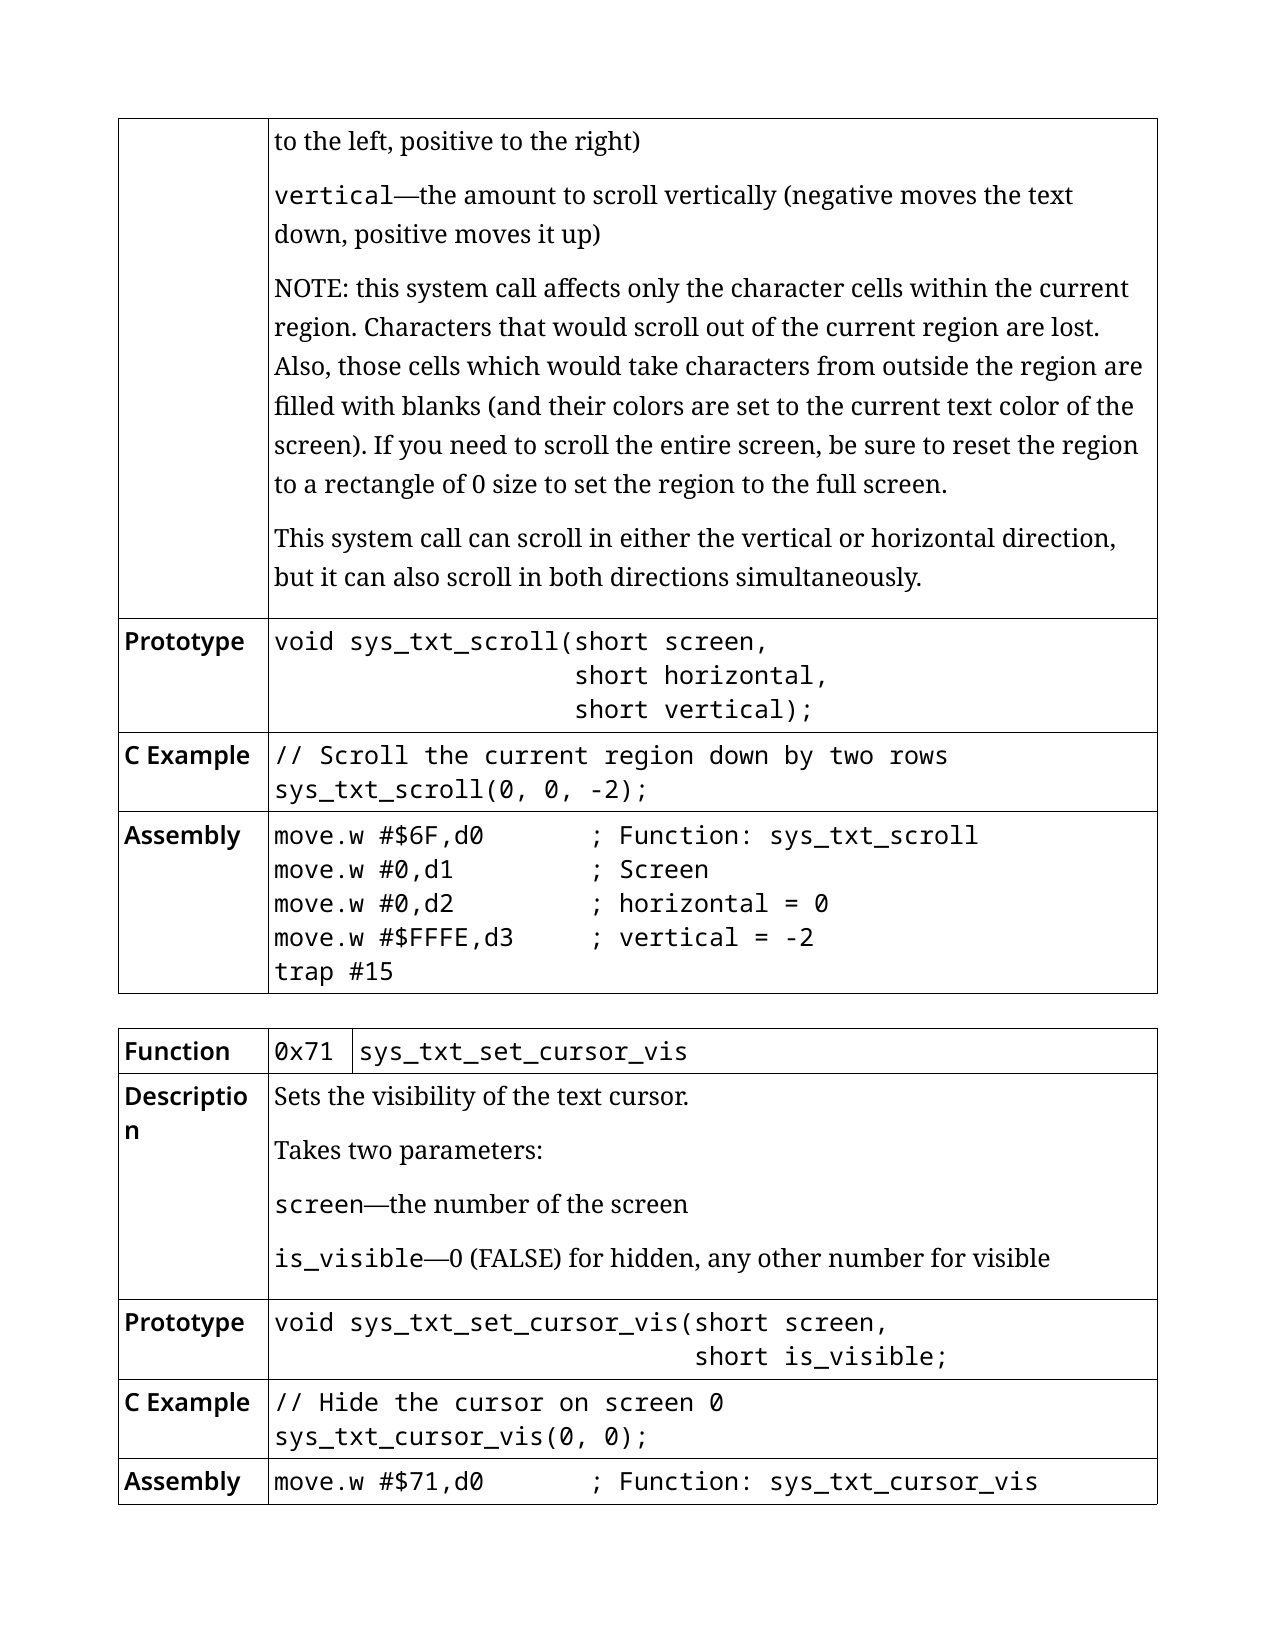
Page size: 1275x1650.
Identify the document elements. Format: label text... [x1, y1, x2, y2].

table_cell C Example [119, 1380, 268, 1458]
table_header sys_txt_set_cursor_vis [353, 1029, 1157, 1073]
table_cell // Hide the cursor on screen 0 sys_txt_cursor_vis(0, 0); [269, 1380, 1157, 1458]
table_cell Assembly [119, 1459, 268, 1504]
table_cell to the left, positive to the right) vertical—the amount to scroll vertically (negative moves the text down, positive moves it up) NOTE: this system call affects only the character cells within the current region. Characters that would scroll out of the current region are lost. Also, those cells which would take characters from outside the region are filled with blanks (and their colors are set to the current text color of the screen). If you need to scroll the entire screen, be sure to reset the region to a rectangle of 0 size to set the region to the full screen. This system call can scroll in either the vertical or horizontal direction, but it can also scroll in both directions simultaneously. [269, 119, 1157, 618]
table_cell move.w #$6F,d0 ; Function: sys_txt_scroll move.w #0,d1 ; Screen move.w #0,d2 ; horizontal = 0 move.w #$FFFE,d3 ; vertical = -2 trap #15 [269, 812, 1157, 993]
table_cell Prototype [119, 1300, 268, 1378]
table_cell Assembly [119, 812, 268, 993]
table_header Function [119, 1029, 268, 1073]
table_cell [119, 119, 268, 618]
table_cell C Example [119, 733, 268, 811]
table_header 0x71 [269, 1029, 352, 1073]
table_cell Prototype [119, 619, 268, 732]
table_cell void sys_txt_set_cursor_vis(short screen, short is_visible; [269, 1300, 1157, 1378]
table_cell void sys_txt_scroll(short screen, short horizontal, short vertical); [269, 619, 1157, 732]
table_cell move.w #$71,d0 ; Function: sys_txt_cursor_vis [269, 1459, 1157, 1504]
table_cell Sets the visibility of the text cursor. Takes two parameters: screen—the number of the screen is_visible—0 (FALSE) for hidden, any other number for visible [269, 1074, 1157, 1299]
table_cell Description [119, 1074, 268, 1299]
table_cell // Scroll the current region down by two rows sys_txt_scroll(0, 0, -2); [269, 733, 1157, 811]
